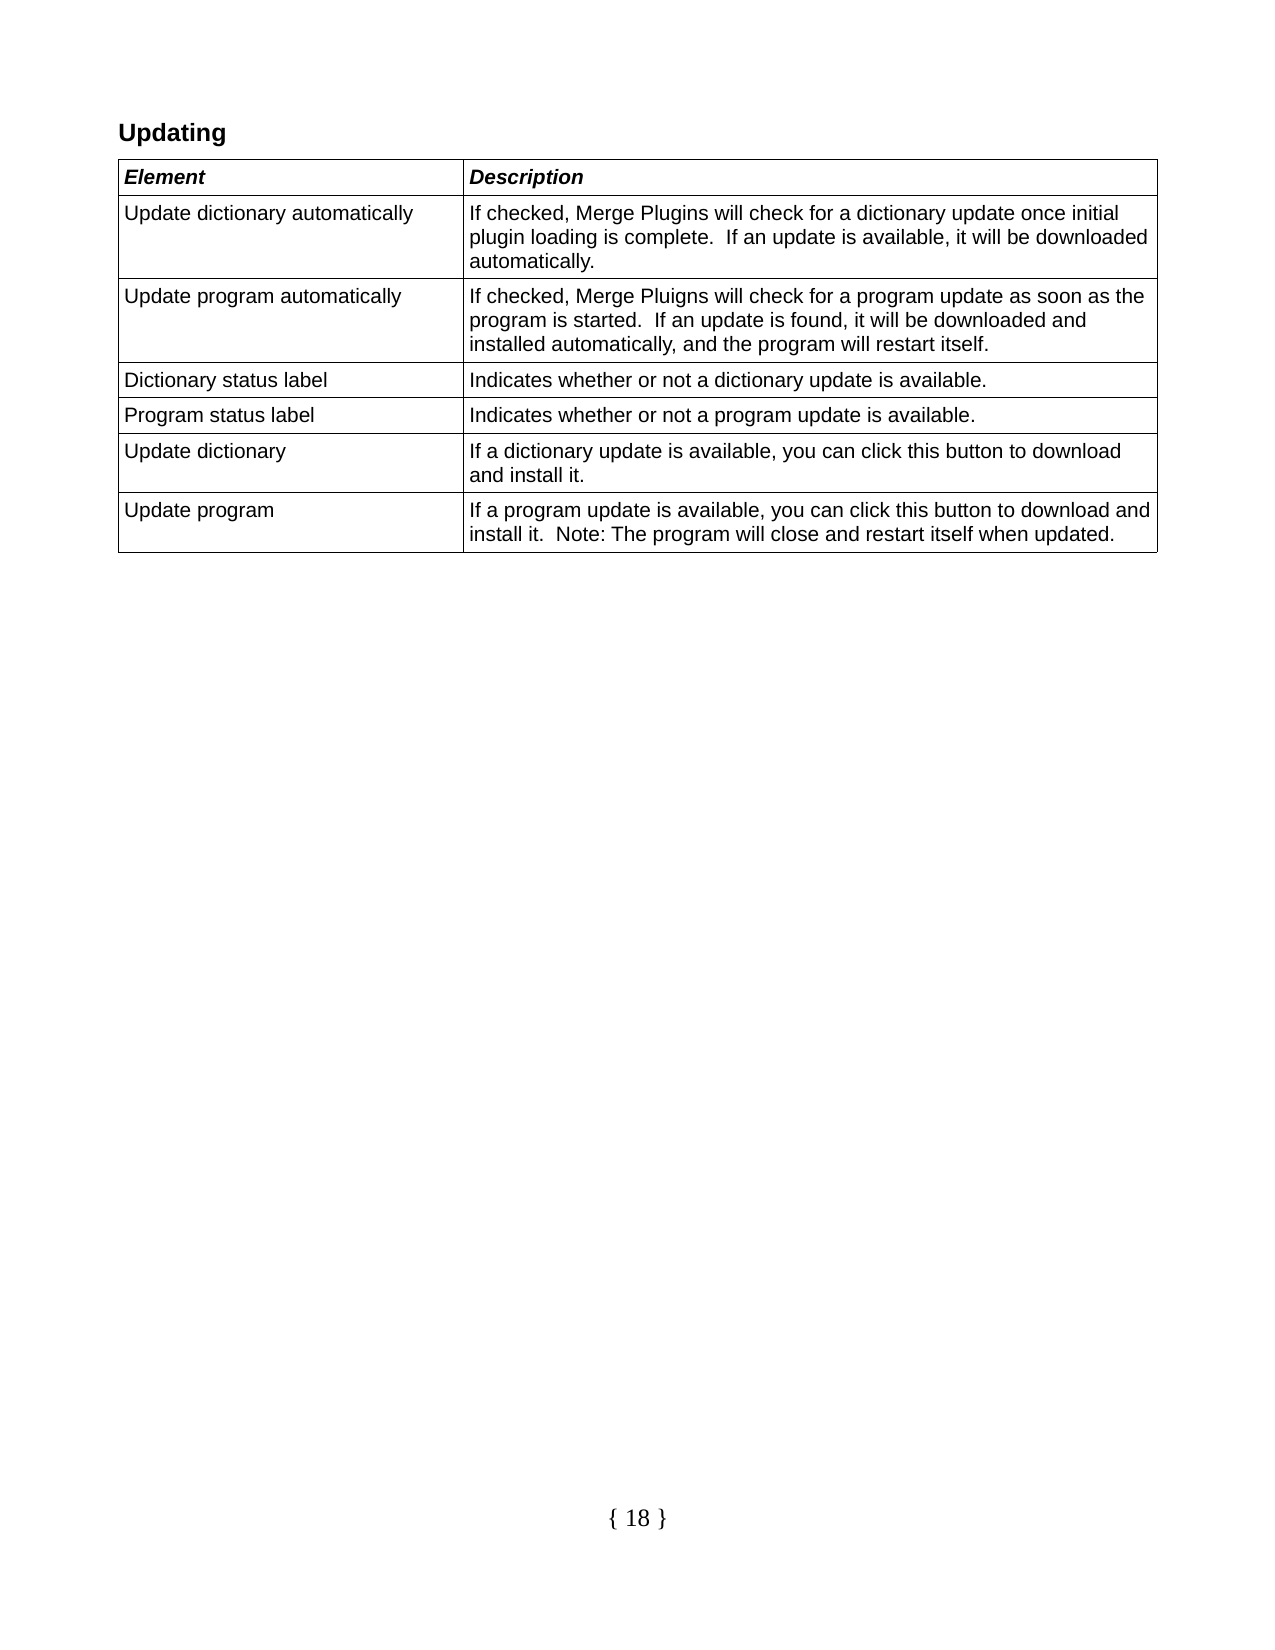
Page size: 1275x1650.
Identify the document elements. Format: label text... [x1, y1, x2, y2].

table_header Description [464, 160, 1157, 195]
table_cell If a dictionary update is available, you can click this button to download and install it. [464, 434, 1157, 492]
table_cell Update dictionary automatically [119, 196, 463, 278]
table_cell If a program update is available, you can click this button to download and install it. Note: The program will close and restart itself when updated. [464, 493, 1157, 552]
subtitle Updating [118, 118, 1157, 147]
table_cell Indicates whether or not a dictionary update is available. [464, 363, 1157, 397]
table_header Element [119, 160, 463, 195]
table_cell Update program automatically [119, 279, 463, 362]
table_cell If checked, Merge Pluigns will check for a program update as soon as the program is started. If an update is found, it will be downloaded and installed automatically, and the program will restart itself. [464, 279, 1157, 362]
table_cell Update dictionary [119, 434, 463, 492]
table_cell If checked, Merge Plugins will check for a dictionary update once initial plugin loading is complete. If an update is available, it will be downloaded automatically. [464, 196, 1157, 278]
table_cell Update program [119, 493, 463, 552]
table_cell Indicates whether or not a program update is available. [464, 398, 1157, 433]
table_cell Dictionary status label [119, 363, 463, 397]
table_cell Program status label [119, 398, 463, 433]
